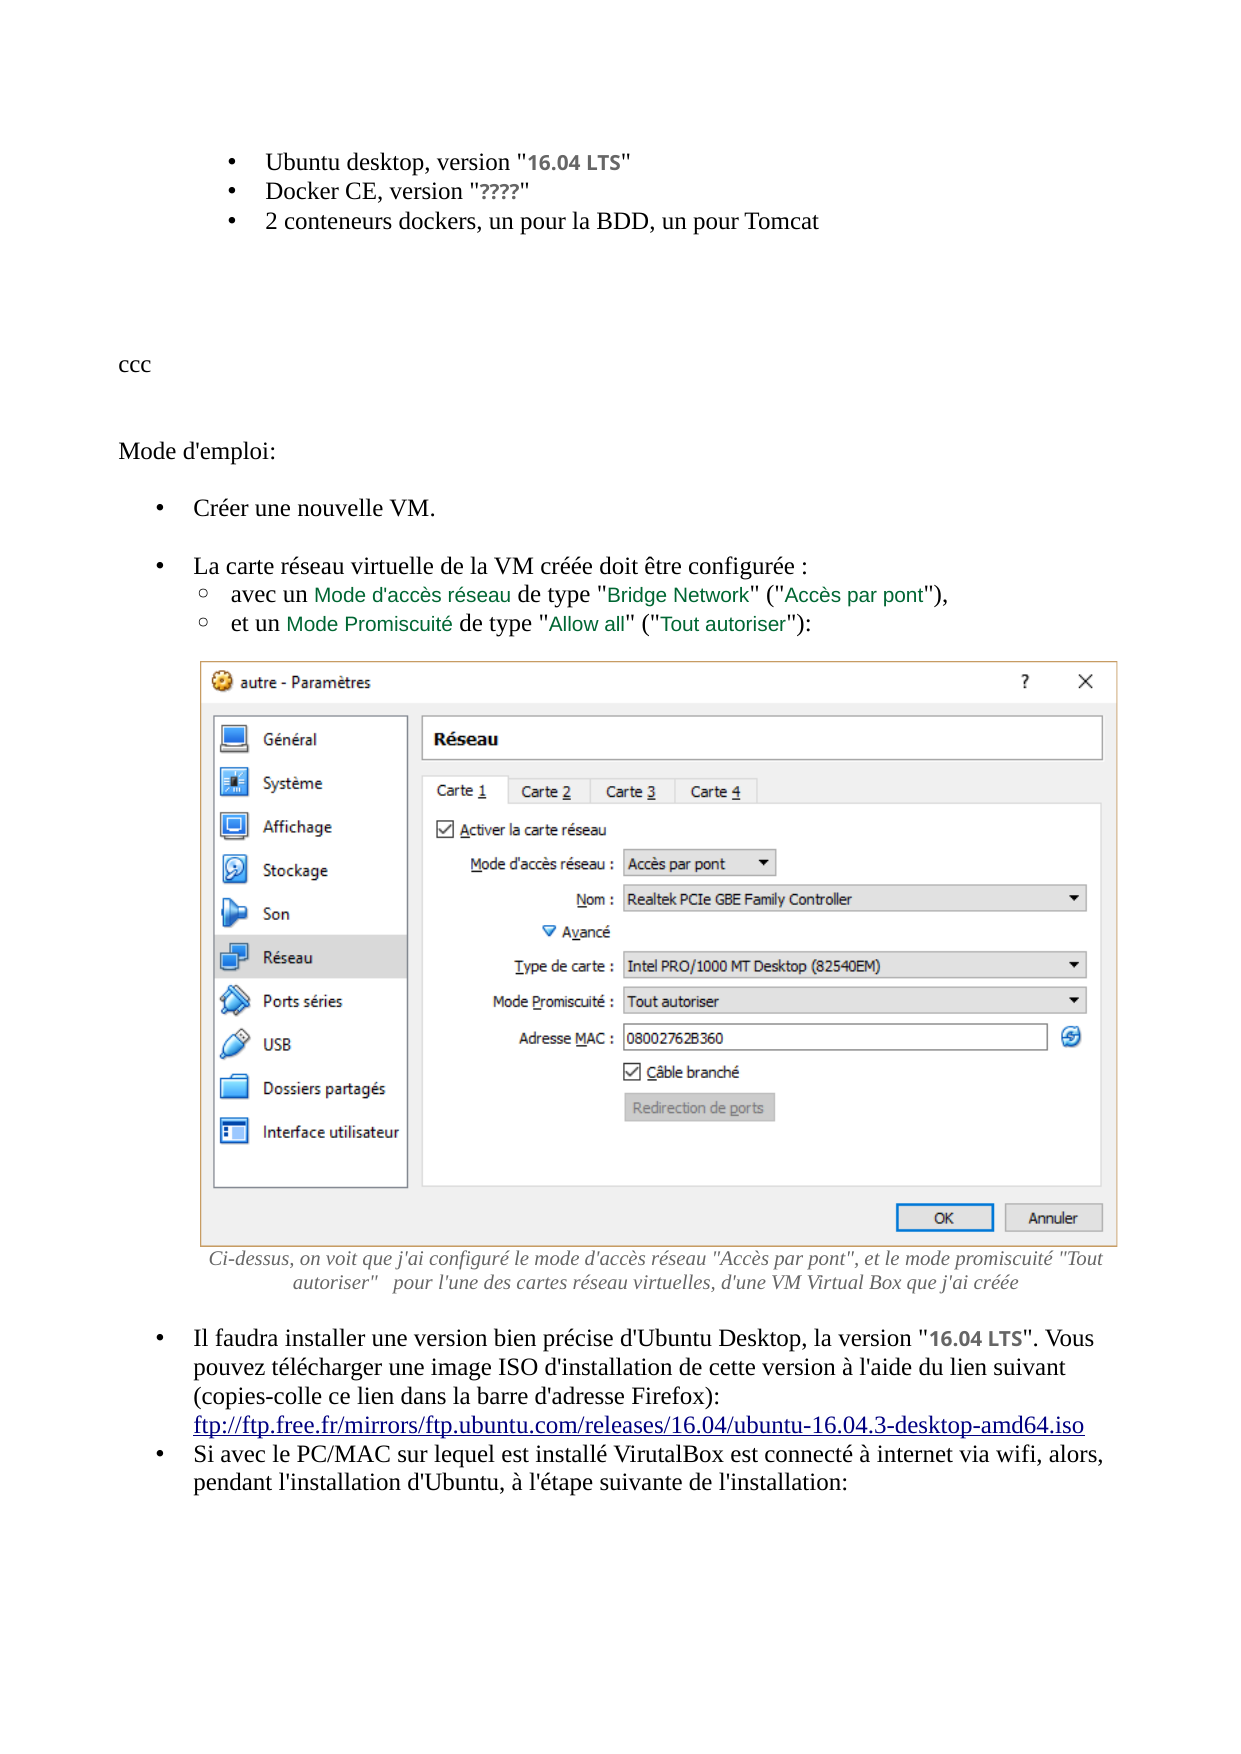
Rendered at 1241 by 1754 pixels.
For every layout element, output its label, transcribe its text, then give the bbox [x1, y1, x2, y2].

list Il faudra installer une version bien précise d'Ubuntu Desktop, la version "16.04 LTS". Vous pouvez télécharger une image ISO d'installation de cette version à l'aide du lien suivant (copies-colle ce lien dans la barre d'adresse Firefox): [156, 1323, 1122, 1410]
list Ubuntu desktop, version "16.04 LTS" [228, 147, 1122, 176]
list 2 conteneurs dockers, un pour la BDD, un pour Tomcat [228, 206, 1122, 234]
text Ci-dessus, on voit que j'ai configuré le mode d'accès réseau "Accès par pont", et le mode promiscuité "Tout autoriser" pour l'une des cartes réseau virtuelles, d'une VM Virtual Box que j'ai créée [192, 1057, 1122, 1294]
list Créer une nouvelle VM. [156, 493, 1122, 522]
text ccc [118, 349, 1122, 378]
picture [200, 661, 1118, 1247]
list ftp://ftp.free.fr/mirrors/ftp.ubuntu.com/releases/16.04/ubuntu-16.04.3-desktop-amd64.iso [156, 1410, 1122, 1439]
list et un Mode Promiscuité de type "Allow all" ("Tout autoriser"): [193, 608, 1122, 637]
list avec un Mode d'accès réseau de type "Bridge Network" ("Accès par pont"), [193, 579, 1122, 608]
list Si avec le PC/MAC sur lequel est installé VirutalBox est connecté à internet via wifi, alors, pendant l'installation d'Ubuntu, à l'étape suivante de l'installation: [156, 1439, 1122, 1496]
list Docker CE, version "????" [228, 176, 1122, 206]
list La carte réseau virtuelle de la VM créée doit être configurée : [156, 551, 1122, 579]
text Mode d'emploi: [118, 436, 1122, 464]
